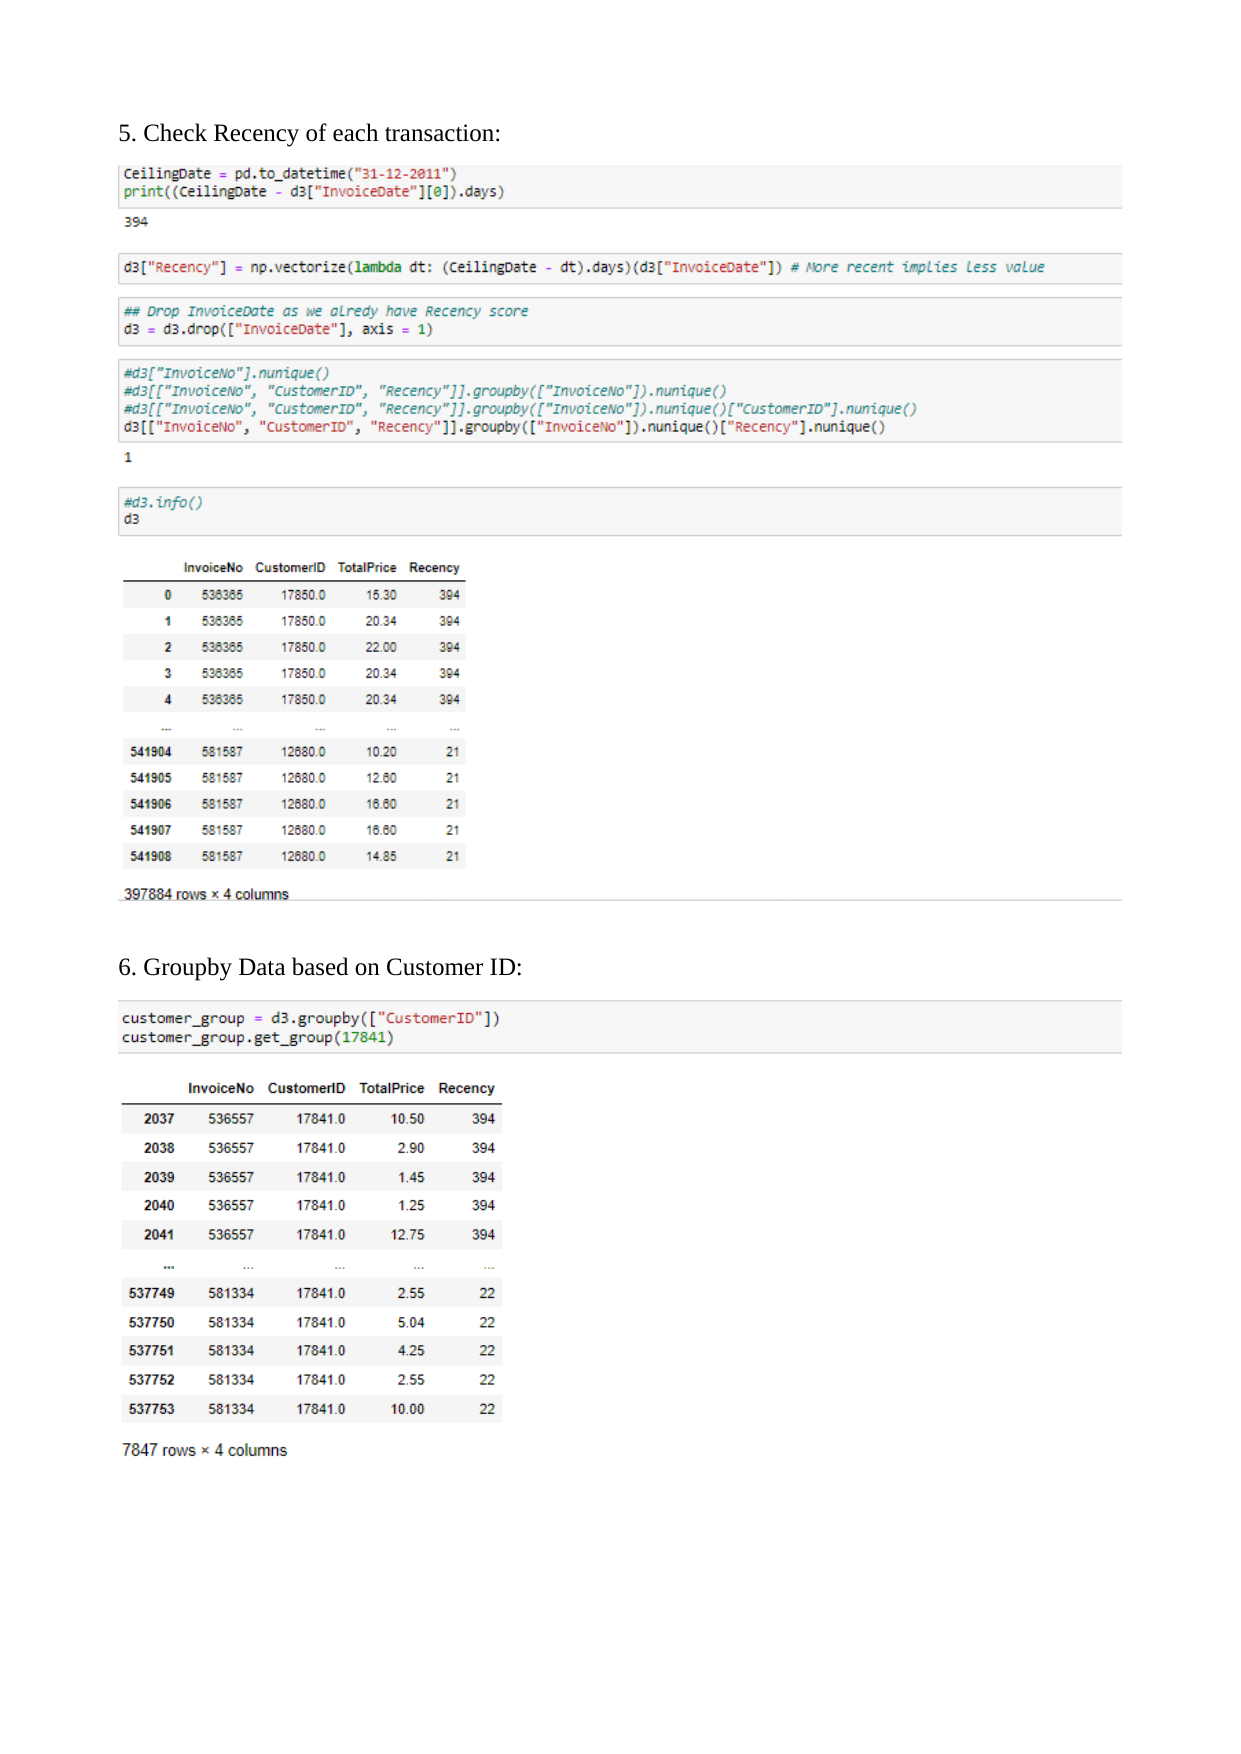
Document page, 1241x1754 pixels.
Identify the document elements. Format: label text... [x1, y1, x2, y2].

picture [118, 1000, 1123, 1493]
picture [118, 165, 1123, 901]
text 5. Check Recency of each transaction: [118, 118, 1122, 147]
text 6. Groupby Data based on Customer ID: [118, 952, 1122, 981]
